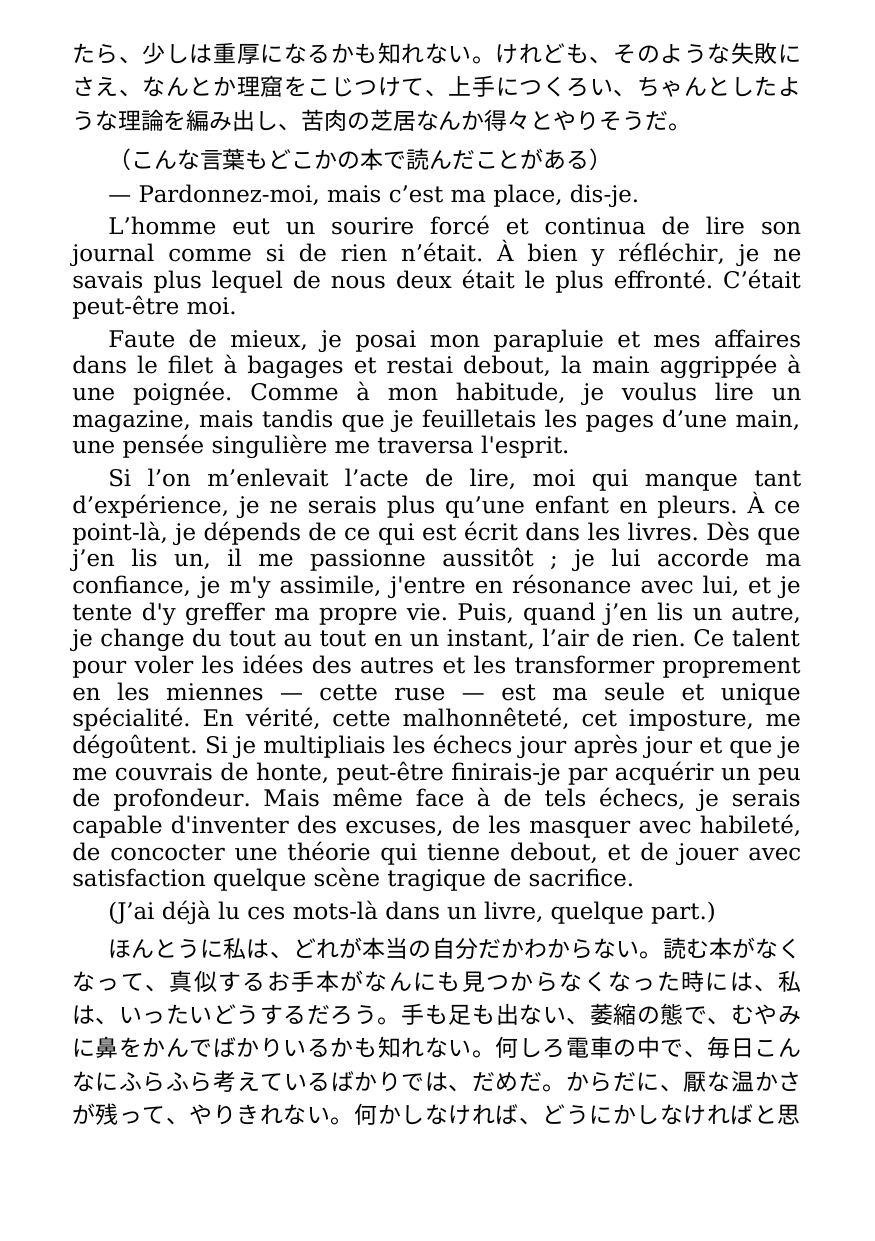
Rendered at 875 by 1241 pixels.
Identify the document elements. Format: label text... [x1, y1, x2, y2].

text (J’ai déjà lu ces mots-là dans un livre, quelque part.) [72, 898, 802, 924]
text （こんな言葉もどこかの本で読んだことがある） [72, 142, 802, 175]
text Faute de mieux, je posai mon parapluie et mes affaires dans le filet à bagages et restai debout, la main aggrippée à une poignée. Comme à mon habitude, je voulus lire un magazine, mais tandis que je feuilletais les pages d’une main, une pensée singulière me traversa l'esprit. [72, 326, 802, 459]
text たら、少しは重厚になるかも知れない。けれども、そのような失敗にさえ、なんとか理窟をこじつけて、上手につくろい、ちゃんとしたような理論を編み出し、苦肉の芝居なんか得々とやりそうだ。 [72, 36, 802, 136]
text — Pardonnez-moi, mais c’est ma place, dis-je. [72, 181, 802, 207]
text ほんとうに私は、どれが本当の自分だかわからない。読む本がなくなって、真似するお手本がなんにも見つからなくなった時には、私は、いったいどうするだろう。手も足も出ない、萎縮の態で、むやみに鼻をかんでばかりいるかも知れない。何しろ電車の中で、毎日こんなにふらふら考えているばかりでは、だめだ。からだに、厭な温かさが残って、やりきれない。何かしなければ、どうにかしなければと思 [72, 931, 802, 1130]
text L’homme eut un sourire forcé et continua de lire son journal comme si de rien n’était. À bien y réfléchir, je ne savais plus lequel de nous deux était le plus effronté. C’était peut-être moi. [72, 213, 802, 320]
text Si l’on m’enlevait l’acte de lire, moi qui manque tant d’expérience, je ne serais plus qu’une enfant en pleurs. À ce point-là, je dépends de ce qui est écrit dans les livres. Dès que j’en lis un, il me passionne aussitôt ; je lui accorde ma confiance, je m'y assimile, j'entre en résonance avec lui, et je tente d'y greffer ma propre vie. Puis, quand j’en lis un autre, je change du tout au tout en un instant, l’air de rien. Ce talent pour voler les idées des autres et les transformer proprement en les miennes — cette ruse — est ma seule et unique spécialité. En vérité, cette malhonnêteté, cet imposture, me dégoûtent. Si je multipliais les échecs jour après jour et que je me couvrais de honte, peut-être finirais-je par acquérir un peu de profondeur. Mais même face à de tels échecs, je serais capable d'inventer des excuses, de les masquer avec habileté, de concocter une théorie qui tienne debout, et de jouer avec satisfaction quelque scène tragique de sacrifice. [72, 465, 802, 892]
